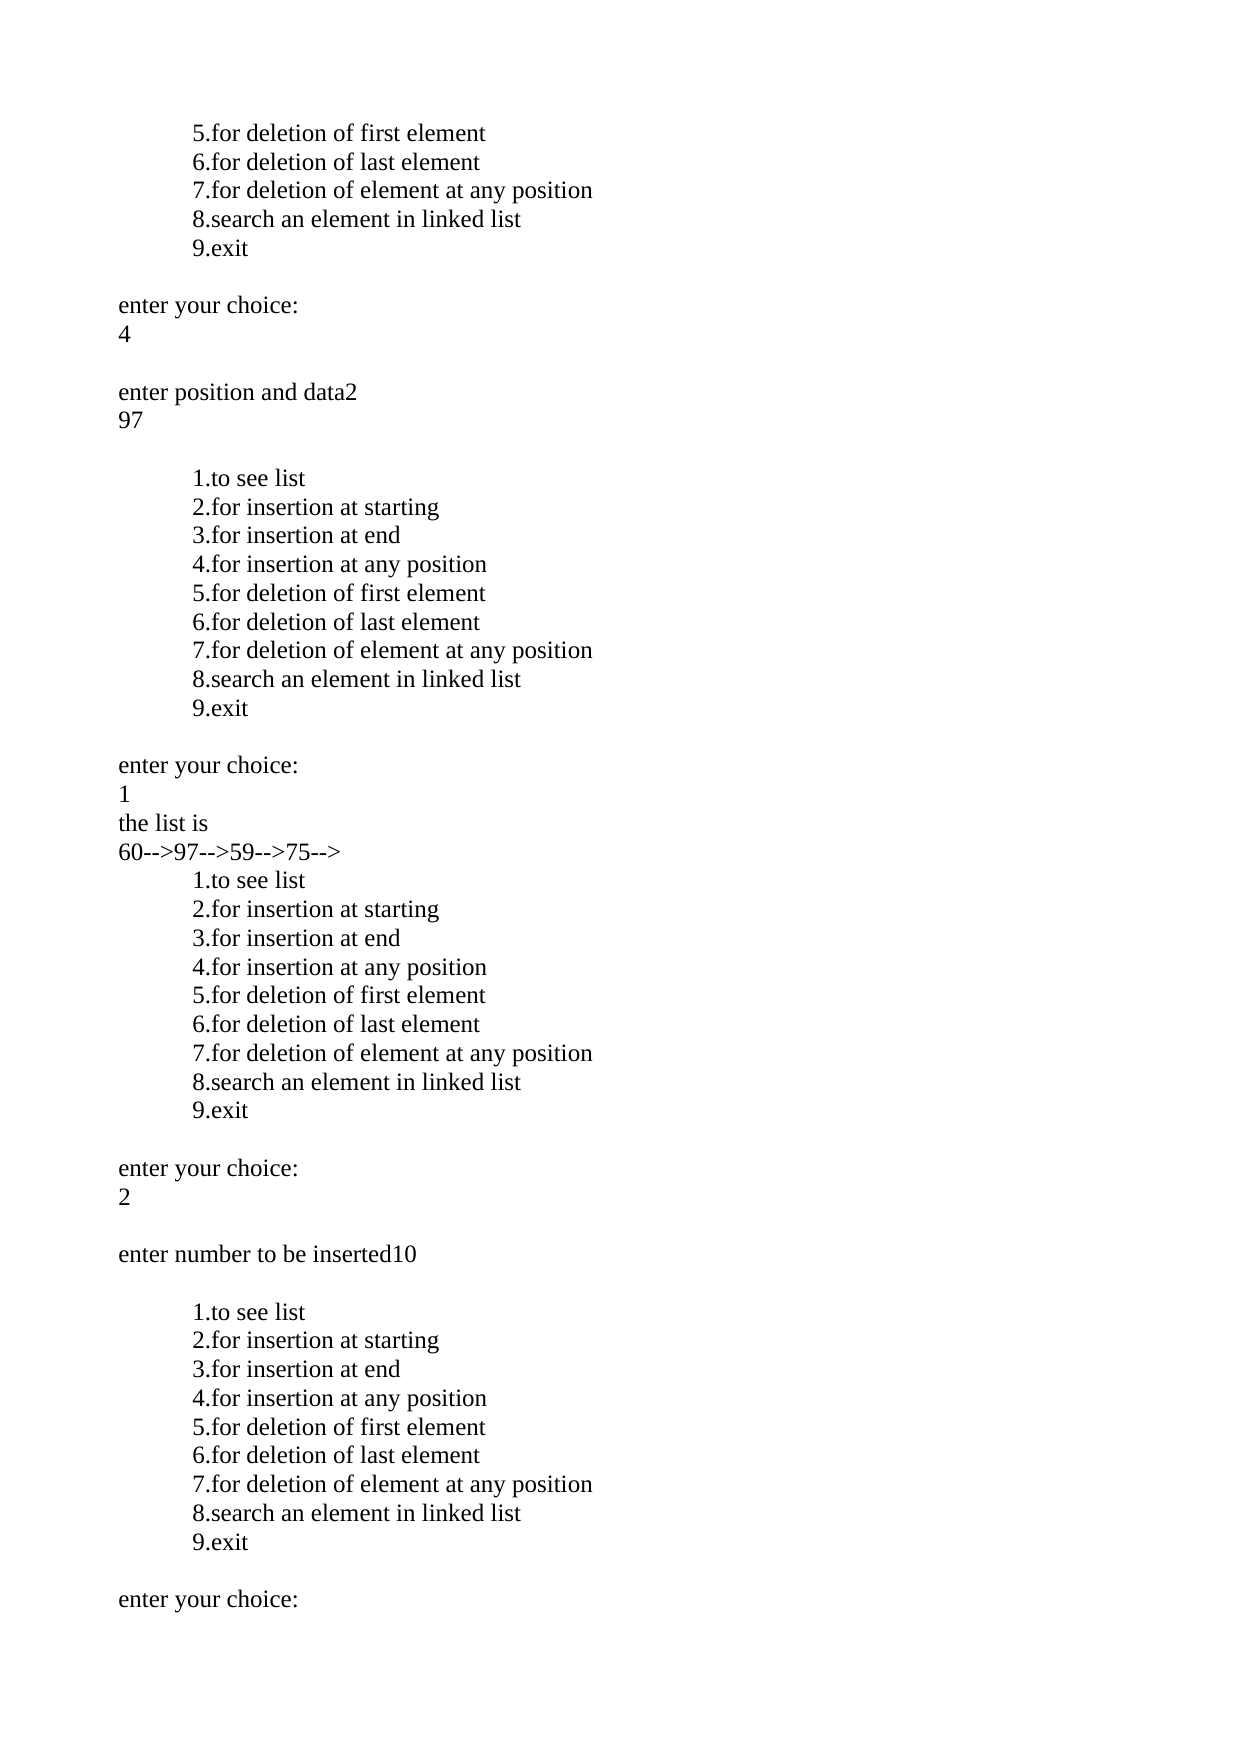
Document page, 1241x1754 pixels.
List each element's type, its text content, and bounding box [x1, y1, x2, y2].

text 9.exit [118, 233, 1122, 262]
text 6.for deletion of last element [118, 607, 1122, 636]
text 6.for deletion of last element [118, 147, 1122, 176]
text 4.for insertion at any position [118, 549, 1122, 578]
text 3.for insertion at end [118, 1354, 1122, 1383]
text 3.for insertion at end [118, 521, 1122, 549]
text 2.for insertion at starting [118, 492, 1122, 521]
text 8.search an element in linked list [118, 664, 1122, 693]
text 5.for deletion of first element [118, 1412, 1122, 1441]
text the list is [118, 808, 1122, 837]
text 4.for insertion at any position [118, 1383, 1122, 1412]
text 2.for insertion at starting [118, 894, 1122, 923]
text 1.to see list [118, 1297, 1122, 1326]
text 1 [118, 779, 1122, 808]
text 60-->97-->59-->75--> [118, 837, 1122, 866]
text enter your choice: [118, 291, 1122, 319]
text 9.exit [118, 693, 1122, 722]
text 8.search an element in linked list [118, 1498, 1122, 1527]
text enter your choice: [118, 751, 1122, 779]
text 5.for deletion of first element [118, 118, 1122, 147]
text 6.for deletion of last element [118, 1009, 1122, 1038]
text 7.for deletion of element at any position [118, 1038, 1122, 1067]
text enter your choice: [118, 1584, 1122, 1613]
text 8.search an element in linked list [118, 1067, 1122, 1096]
text 6.for deletion of last element [118, 1441, 1122, 1469]
text 5.for deletion of first element [118, 981, 1122, 1009]
text 4 [118, 319, 1122, 348]
text 1.to see list [118, 866, 1122, 894]
text 5.for deletion of first element [118, 578, 1122, 607]
text 7.for deletion of element at any position [118, 1469, 1122, 1498]
text 1.to see list [118, 463, 1122, 492]
text 7.for deletion of element at any position [118, 636, 1122, 664]
text 9.exit [118, 1527, 1122, 1556]
text 97 [118, 406, 1122, 434]
text 3.for insertion at end [118, 923, 1122, 952]
text 8.search an element in linked list [118, 204, 1122, 233]
text enter position and data2 [118, 377, 1122, 406]
text enter your choice: [118, 1153, 1122, 1182]
text 4.for insertion at any position [118, 952, 1122, 981]
text 7.for deletion of element at any position [118, 176, 1122, 204]
text 2.for insertion at starting [118, 1326, 1122, 1354]
text 2 [118, 1182, 1122, 1211]
text 9.exit [118, 1096, 1122, 1124]
text enter number to be inserted10 [118, 1239, 1122, 1268]
